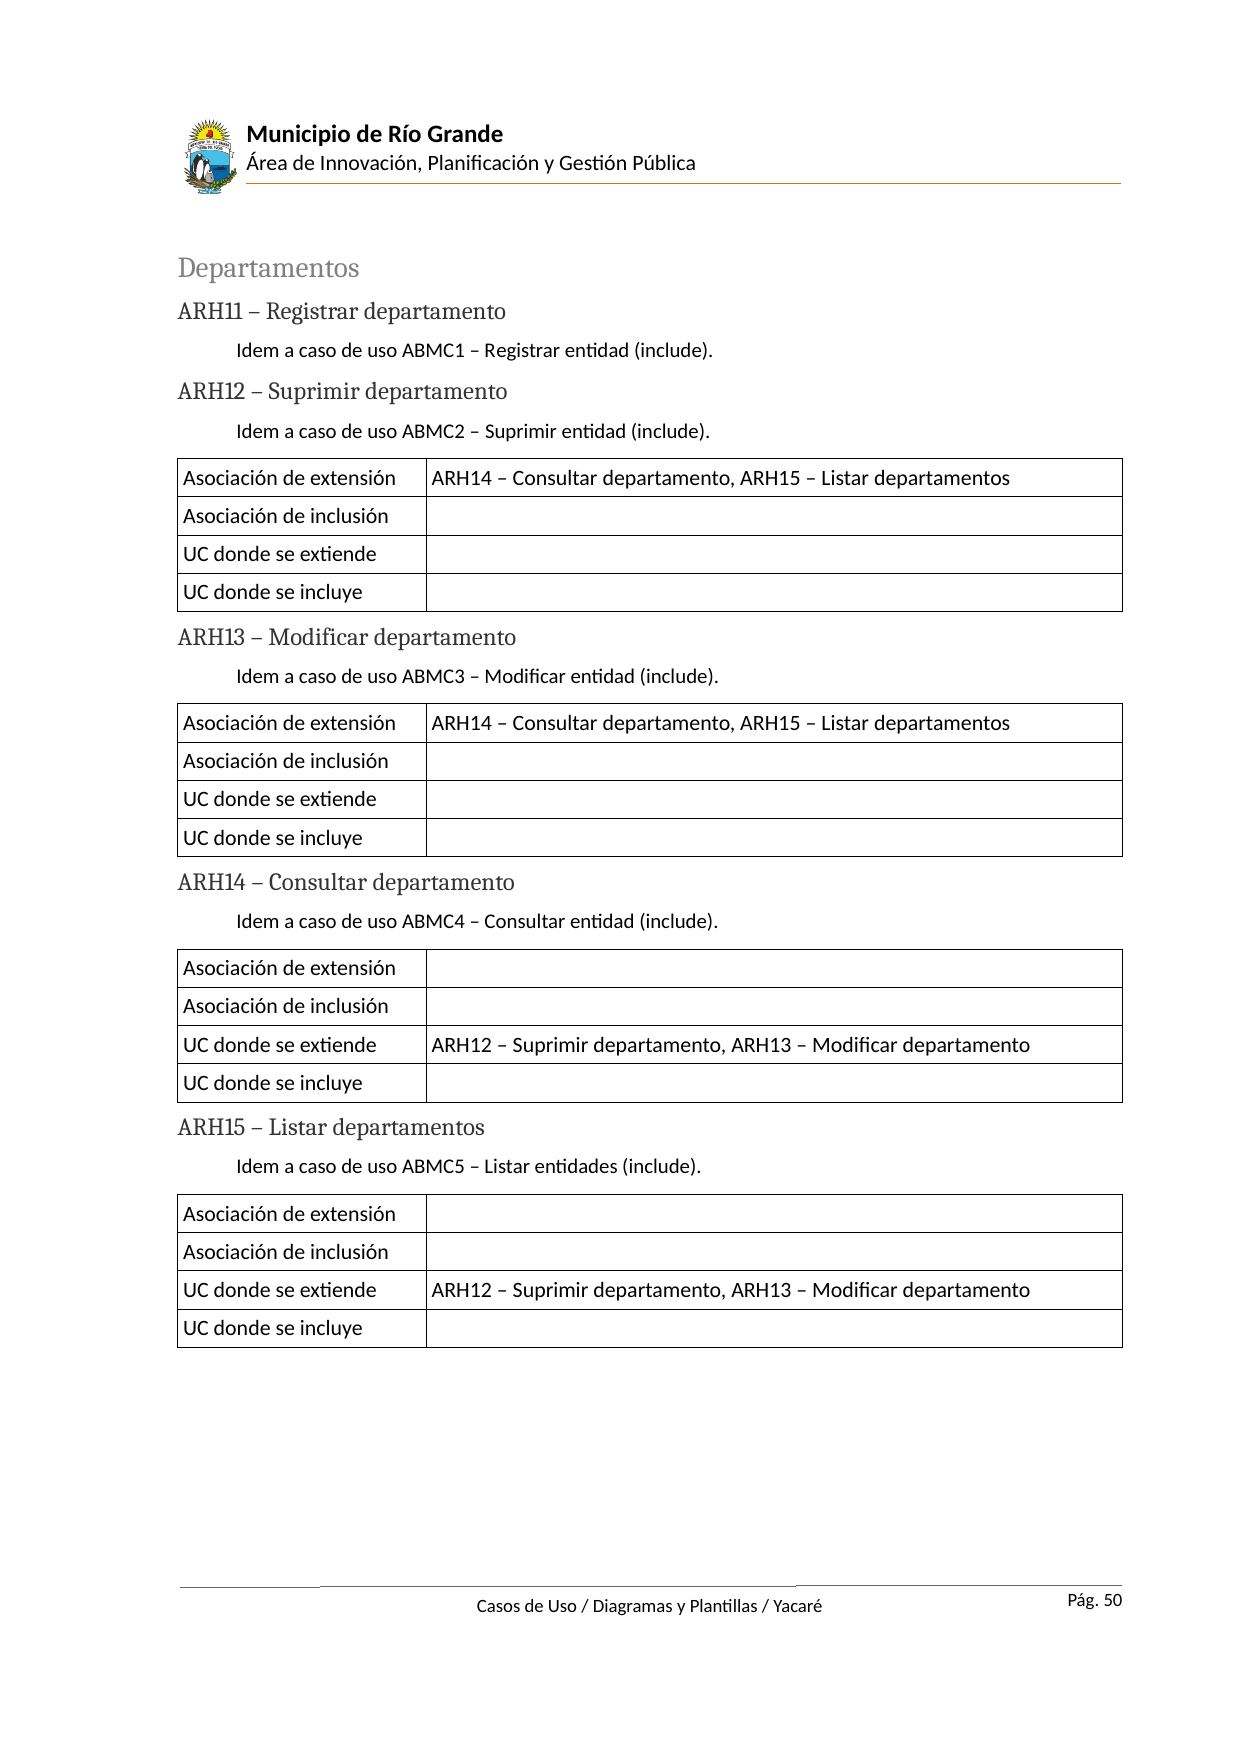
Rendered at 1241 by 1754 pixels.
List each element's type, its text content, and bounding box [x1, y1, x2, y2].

text Idem a caso de uso ABMC5 – Listar entidades (include). [177, 1154, 1122, 1179]
table_header [427, 950, 1122, 987]
table_cell UC donde se extiende [178, 1271, 426, 1309]
subtitle ARH12 – Suprimir departamento [177, 377, 1122, 406]
table_header Asociación de extensión [178, 950, 426, 987]
subtitle ARH11 – Registrar departamento [177, 297, 1122, 326]
table_header ARH14 – Consultar departamento, ARH15 – Listar departamentos [427, 704, 1122, 742]
text Idem a caso de uso ABMC3 – Modificar entidad (include). [177, 663, 1122, 688]
subtitle ARH15 – Listar departamentos [177, 1113, 1122, 1142]
table_cell Asociación de inclusión [178, 743, 426, 780]
table_header Asociación de extensión [178, 459, 426, 496]
subtitle Departamentos [177, 251, 1122, 284]
subtitle ARH13 – Modificar departamento [177, 623, 1122, 651]
table_cell [427, 574, 1122, 611]
table_cell UC donde se incluye [178, 1064, 426, 1102]
table_cell [427, 781, 1122, 818]
table_cell Asociación de inclusión [178, 988, 426, 1025]
table_header ARH14 – Consultar departamento, ARH15 – Listar departamentos [427, 459, 1122, 496]
table_cell UC donde se extiende [178, 536, 426, 573]
table_header [427, 1195, 1122, 1232]
table_cell ARH12 – Suprimir departamento, ARH13 – Modificar departamento [427, 1271, 1122, 1309]
table_header Asociación de extensión [178, 704, 426, 742]
subtitle ARH14 – Consultar departamento [177, 868, 1122, 897]
table_cell [427, 819, 1122, 856]
table_cell Asociación de inclusión [178, 1233, 426, 1270]
table_cell UC donde se extiende [178, 781, 426, 818]
text Idem a caso de uso ABMC1 – Registrar entidad (include). [177, 337, 1122, 363]
table_cell UC donde se incluye [178, 574, 426, 611]
table_cell UC donde se incluye [178, 819, 426, 856]
table_cell ARH12 – Suprimir departamento, ARH13 – Modificar departamento [427, 1026, 1122, 1063]
table_header Asociación de extensión [178, 1195, 426, 1232]
table_cell UC donde se incluye [178, 1310, 426, 1347]
table_cell UC donde se extiende [178, 1026, 426, 1063]
text Idem a caso de uso ABMC4 – Consultar entidad (include). [177, 908, 1122, 934]
table_cell Asociación de inclusión [178, 497, 426, 534]
table_cell [427, 1064, 1122, 1102]
table_cell [427, 1233, 1122, 1270]
table_cell [427, 743, 1122, 780]
table_cell [427, 497, 1122, 534]
table_cell [427, 1310, 1122, 1347]
table_cell [427, 536, 1122, 573]
text Idem a caso de uso ABMC2 – Suprimir entidad (include). [177, 418, 1122, 443]
table_cell [427, 988, 1122, 1025]
